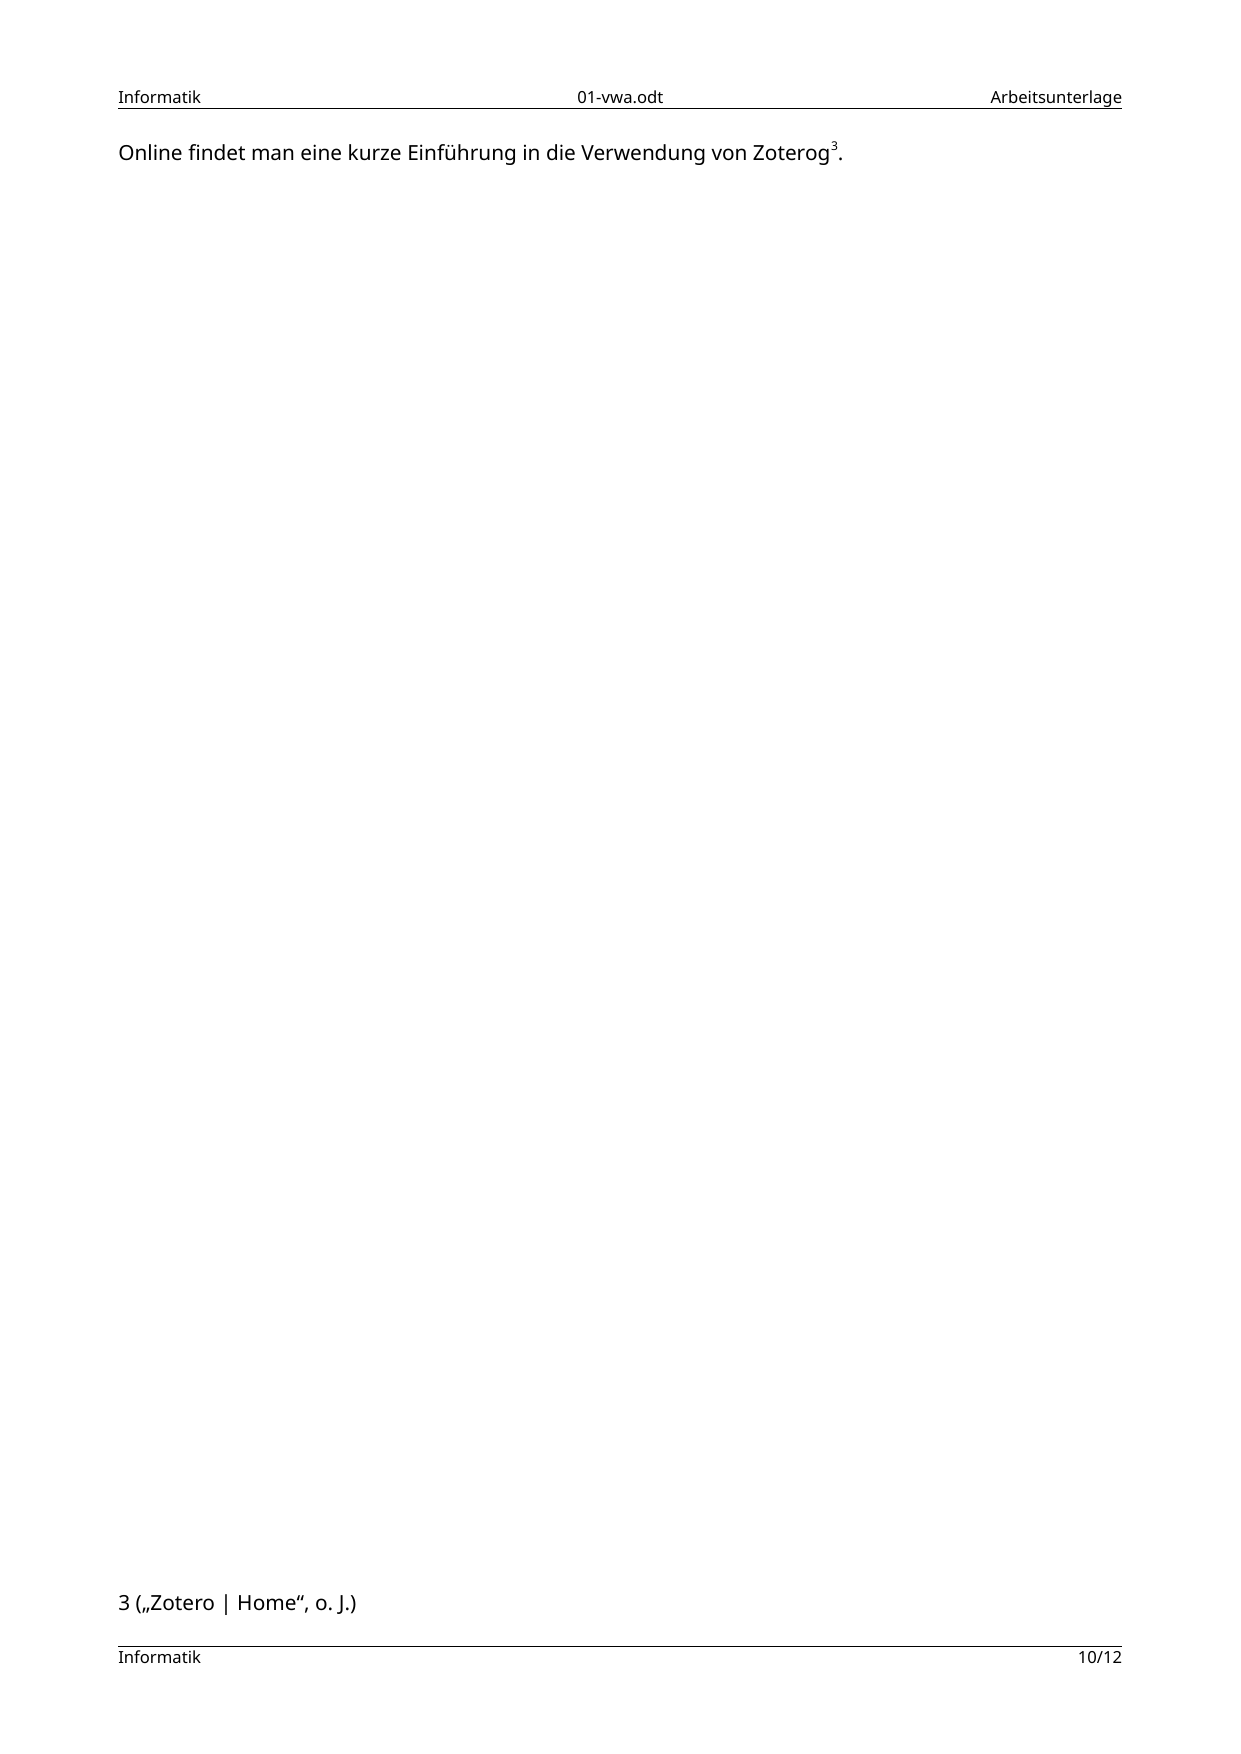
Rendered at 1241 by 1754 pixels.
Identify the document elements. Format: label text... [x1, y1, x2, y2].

text („Zotero | Home“, o. J.) [118, 1588, 1122, 1616]
text Online findet man eine kurze Einführung in die Verwendung von Zoterog. [118, 138, 1122, 223]
